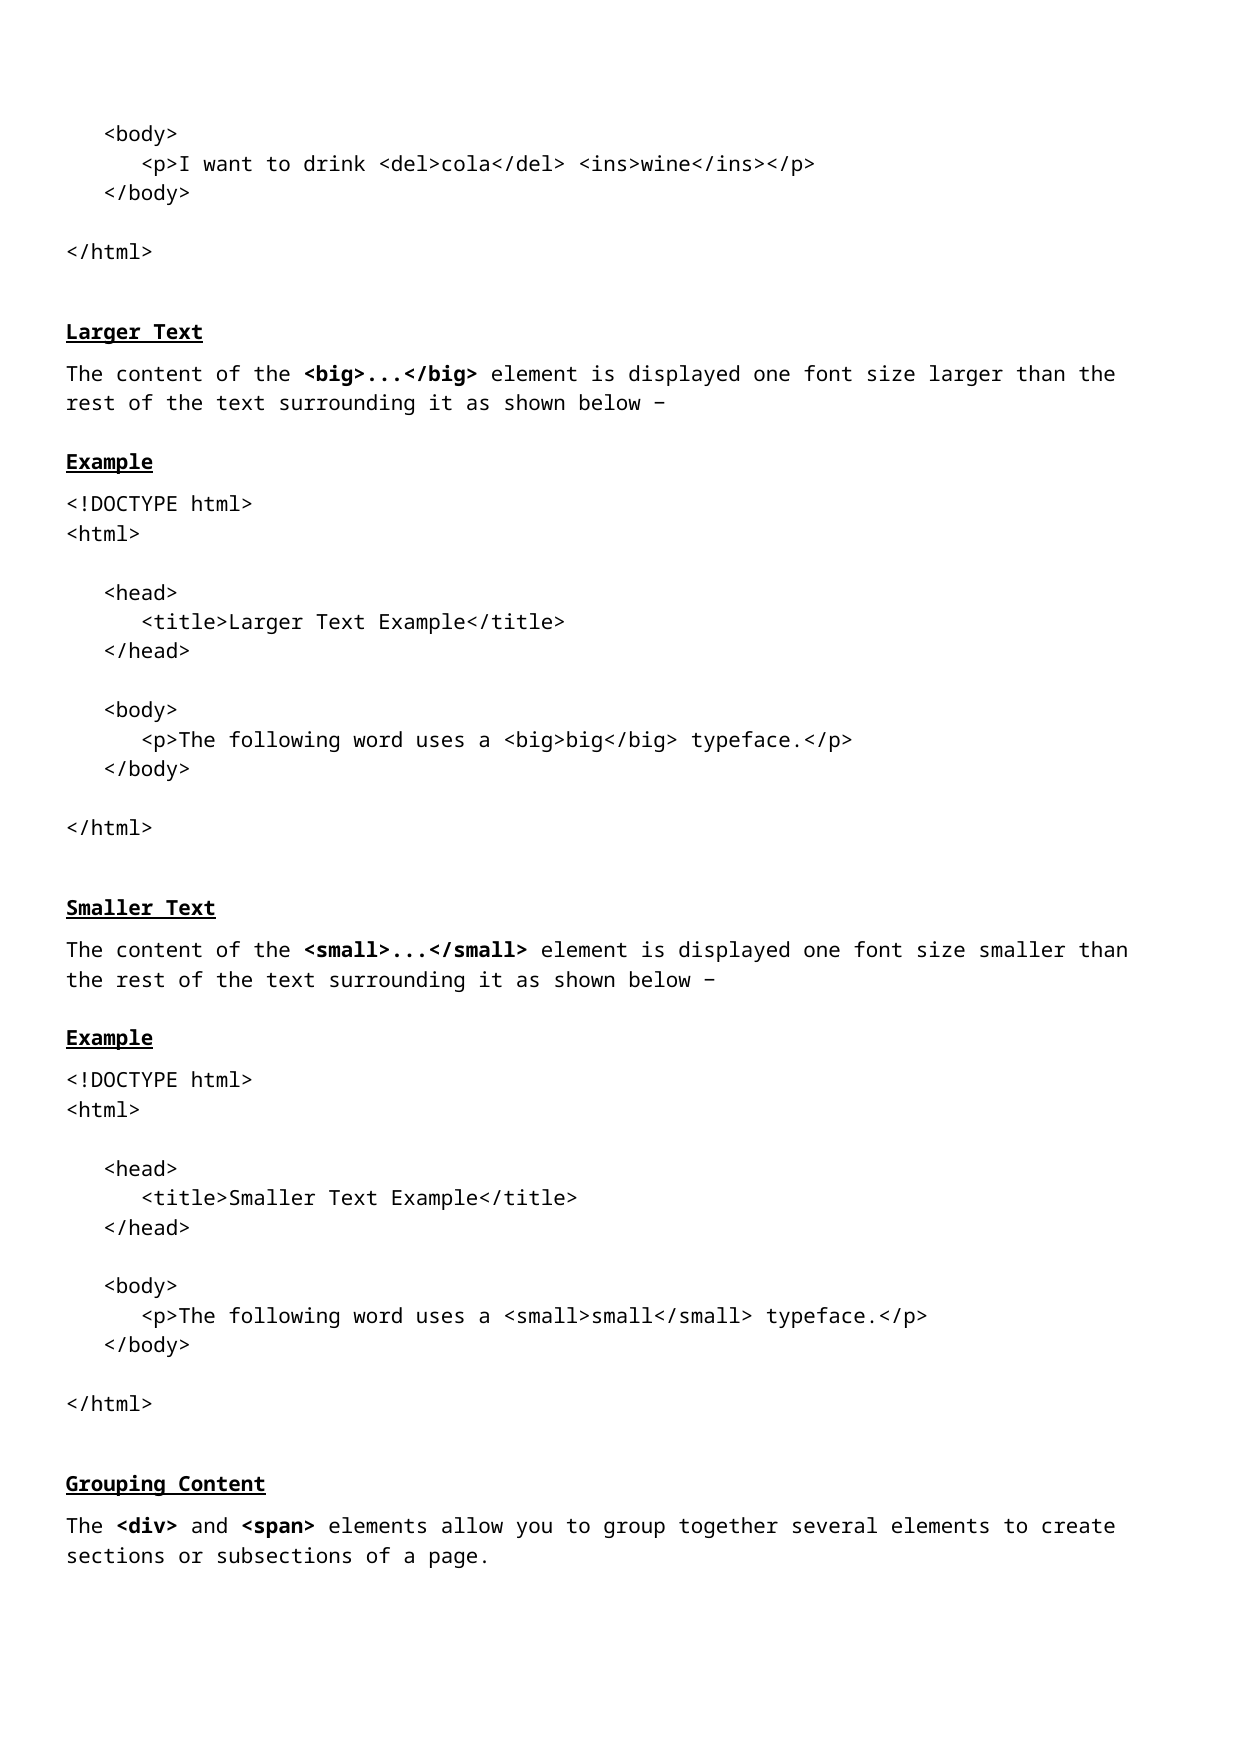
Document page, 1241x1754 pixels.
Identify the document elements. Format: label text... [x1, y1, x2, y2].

text <!DOCTYPE html> [66, 1064, 1158, 1093]
text </body> [66, 177, 1158, 207]
text <title>Smaller Text Example</title> [66, 1182, 1158, 1211]
subtitle Larger Text [66, 316, 1158, 345]
text <body> [66, 694, 1158, 724]
text <p>The following word uses a <big>big</big> typeface.</p> [66, 724, 1158, 753]
text </head> [66, 1211, 1158, 1241]
text The <div> and <span> elements allow you to group together several elements to create sections or subsections of a page. [66, 1510, 1158, 1569]
text <head> [66, 576, 1158, 606]
text <title>Larger Text Example</title> [66, 606, 1158, 635]
text </head> [66, 635, 1158, 665]
text </html> [66, 1388, 1158, 1418]
text The content of the <small>...</small> element is displayed one font size smaller than the rest of the text surrounding it as shown below − [66, 934, 1158, 993]
subtitle Smaller Text [66, 892, 1158, 921]
text <p>I want to drink <del>cola</del> <ins>wine</ins></p> [66, 148, 1158, 177]
text </html> [66, 236, 1158, 266]
text <body> [66, 1270, 1158, 1300]
subtitle Example [66, 1022, 1158, 1052]
text </body> [66, 1329, 1158, 1359]
text <p>The following word uses a <small>small</small> typeface.</p> [66, 1300, 1158, 1329]
text </body> [66, 753, 1158, 783]
text <body> [66, 118, 1158, 148]
subtitle Example [66, 446, 1158, 475]
subtitle Grouping Content [66, 1468, 1158, 1498]
text The content of the <big>...</big> element is displayed one font size larger than the rest of the text surrounding it as shown below − [66, 358, 1158, 417]
text <html> [66, 1093, 1158, 1123]
text <html> [66, 517, 1158, 547]
text <head> [66, 1152, 1158, 1182]
text <!DOCTYPE html> [66, 488, 1158, 517]
text </html> [66, 812, 1158, 842]
